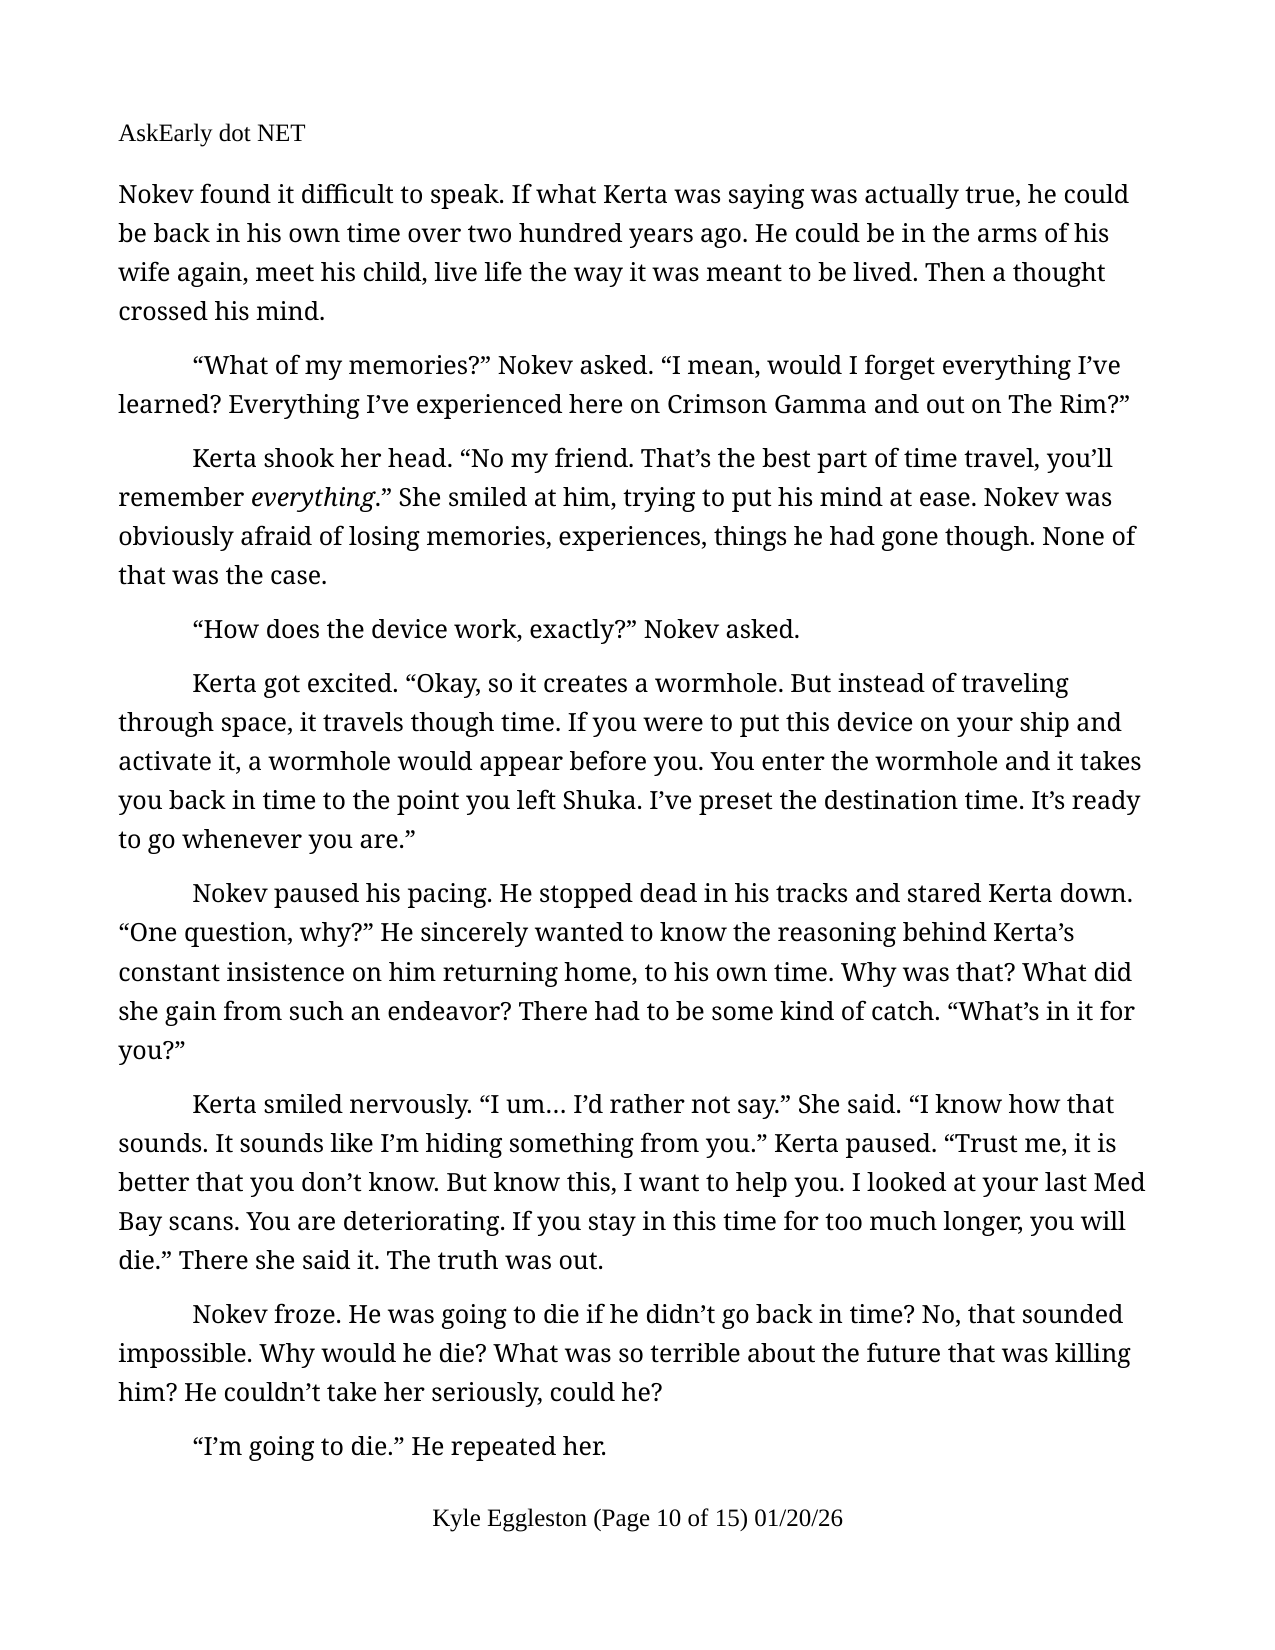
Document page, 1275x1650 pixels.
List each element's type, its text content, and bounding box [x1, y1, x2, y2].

text “What of my memories?” Nokev asked. “I mean, would I forget everything I’ve learned? Everything I’ve experienced here on Crimson Gamma and out on The Rim?” [118, 348, 1157, 421]
text Nokev froze. He was going to die if he didn’t go back in time? No, that sounded impossible. Why would he die? What was so terrible about the future that was killing him? He couldn’t take her seriously, could he? [118, 1297, 1157, 1409]
text “I’m going to die.” He repeated her. [118, 1429, 1157, 1463]
text Kerta shook her head. “No my friend. That’s the best part of time travel, you’ll remember everything.” She smiled at him, trying to put his mind at ease. Nokev was obviously afraid of losing memories, experiences, things he had gone though. None of that was the case. [118, 441, 1157, 592]
text Kerta smiled nervously. “I um… I’d rather not say.” She said. “I know how that sounds. It sounds like I’m hiding something from you.” Kerta paused. “Trust me, it is better that you don’t know. But know this, I want to help you. I looked at your last Med Bay scans. You are deteriorating. If you stay in this time for too much longer, you will die.” There she said it. The truth was out. [118, 1086, 1157, 1277]
text Nokev found it difficult to speak. If what Kerta was saying was actually true, he could be back in his own time over two hundred years ago. He could be in the arms of his wife again, meet his child, live life the way it was meant to be lived. Then a thought crossed his mind. [118, 176, 1157, 328]
text Nokev paused his pacing. He stopped dead in his tracks and stared Kerta down. “One question, why?” He sincerely wanted to know the reasoning behind Kerta’s constant insistence on him returning home, to his own time. Why was that? What did she gain from such an endeavor? There had to be some kind of catch. “What’s in it for you?” [118, 876, 1157, 1067]
text Kerta got excited. “Okay, so it creates a wormhole. But instead of traveling through space, it travels though time. If you were to put this device on your ship and activate it, a wormhole would appear before you. You enter the wormhole and it takes you back in time to the point you left Shuka. I’ve preset the destination time. It’s ready to go whenever you are.” [118, 666, 1157, 856]
text “How does the device work, exactly?” Nokev asked. [118, 612, 1157, 646]
